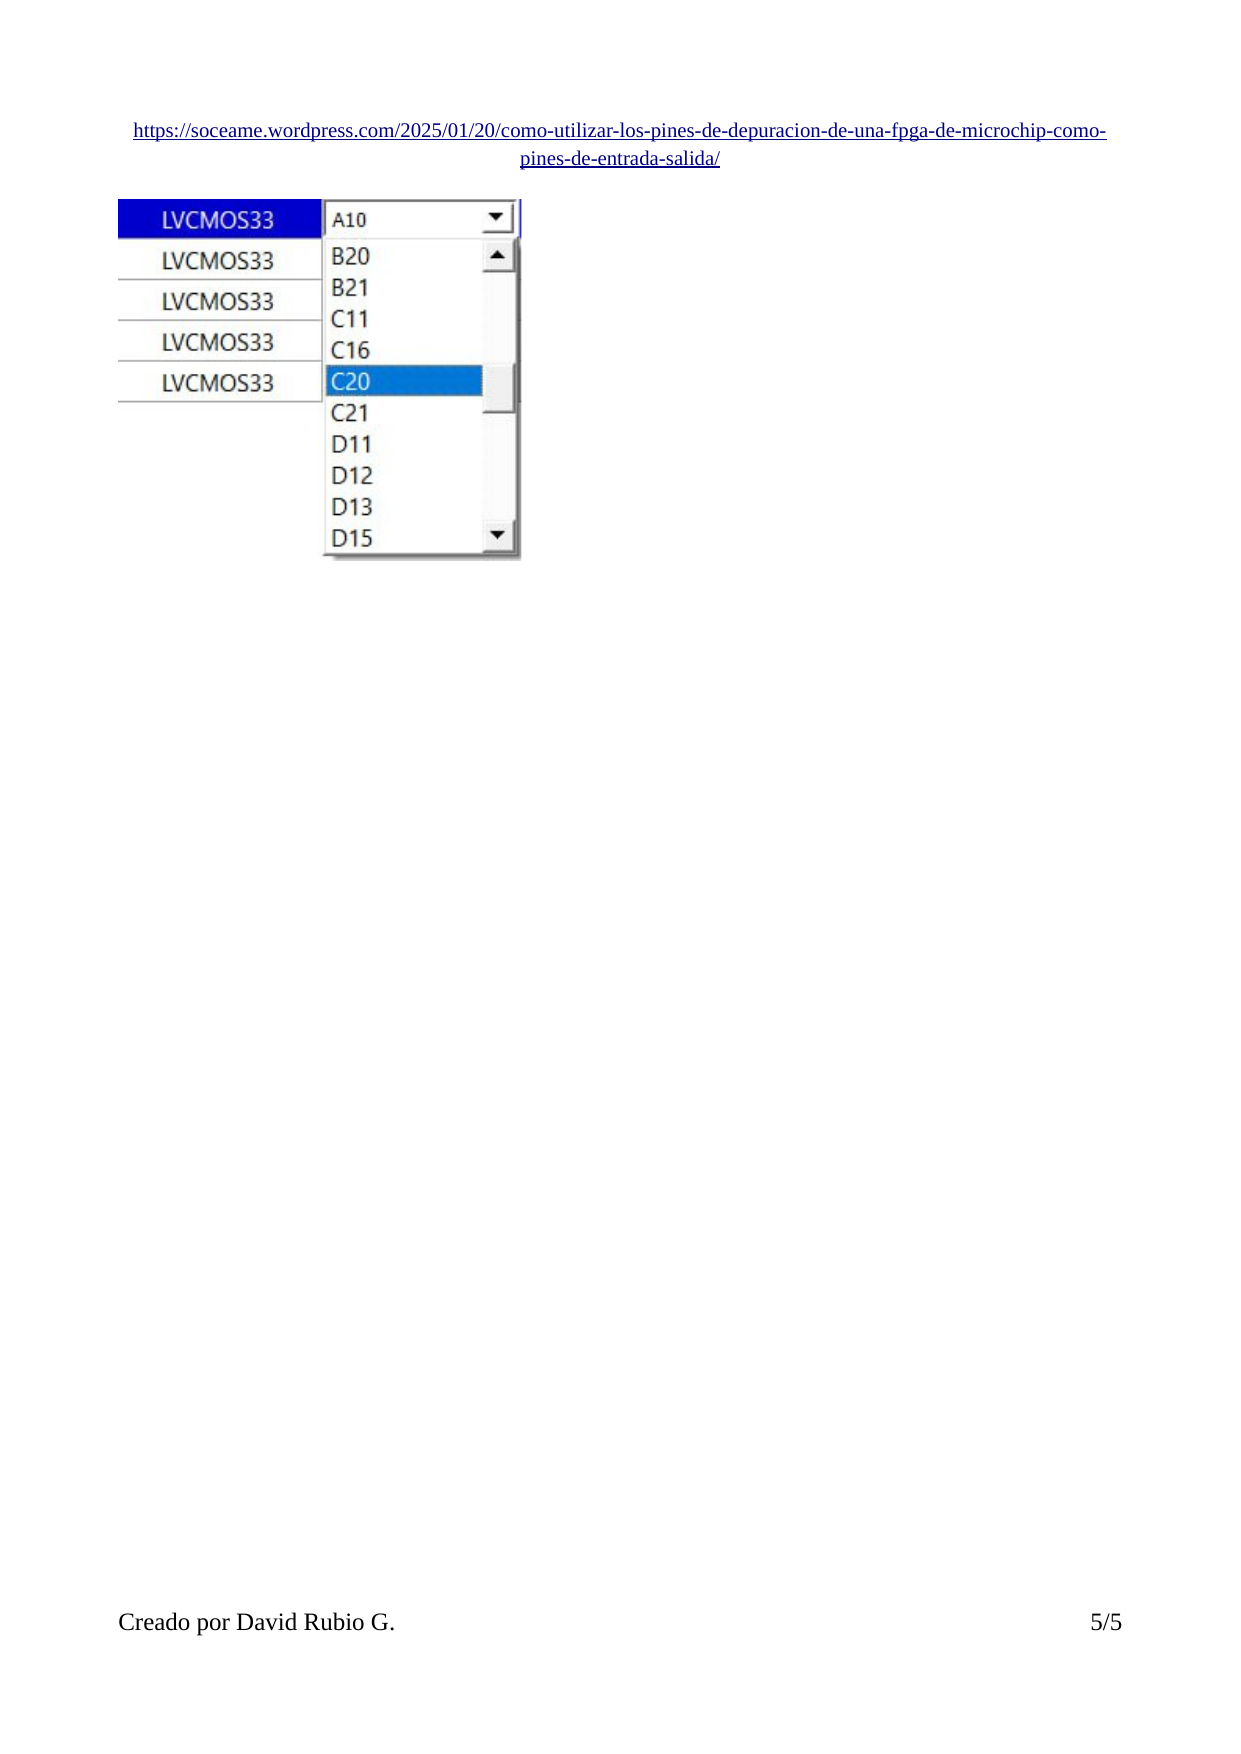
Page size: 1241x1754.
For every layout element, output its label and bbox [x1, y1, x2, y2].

picture [118, 199, 522, 561]
